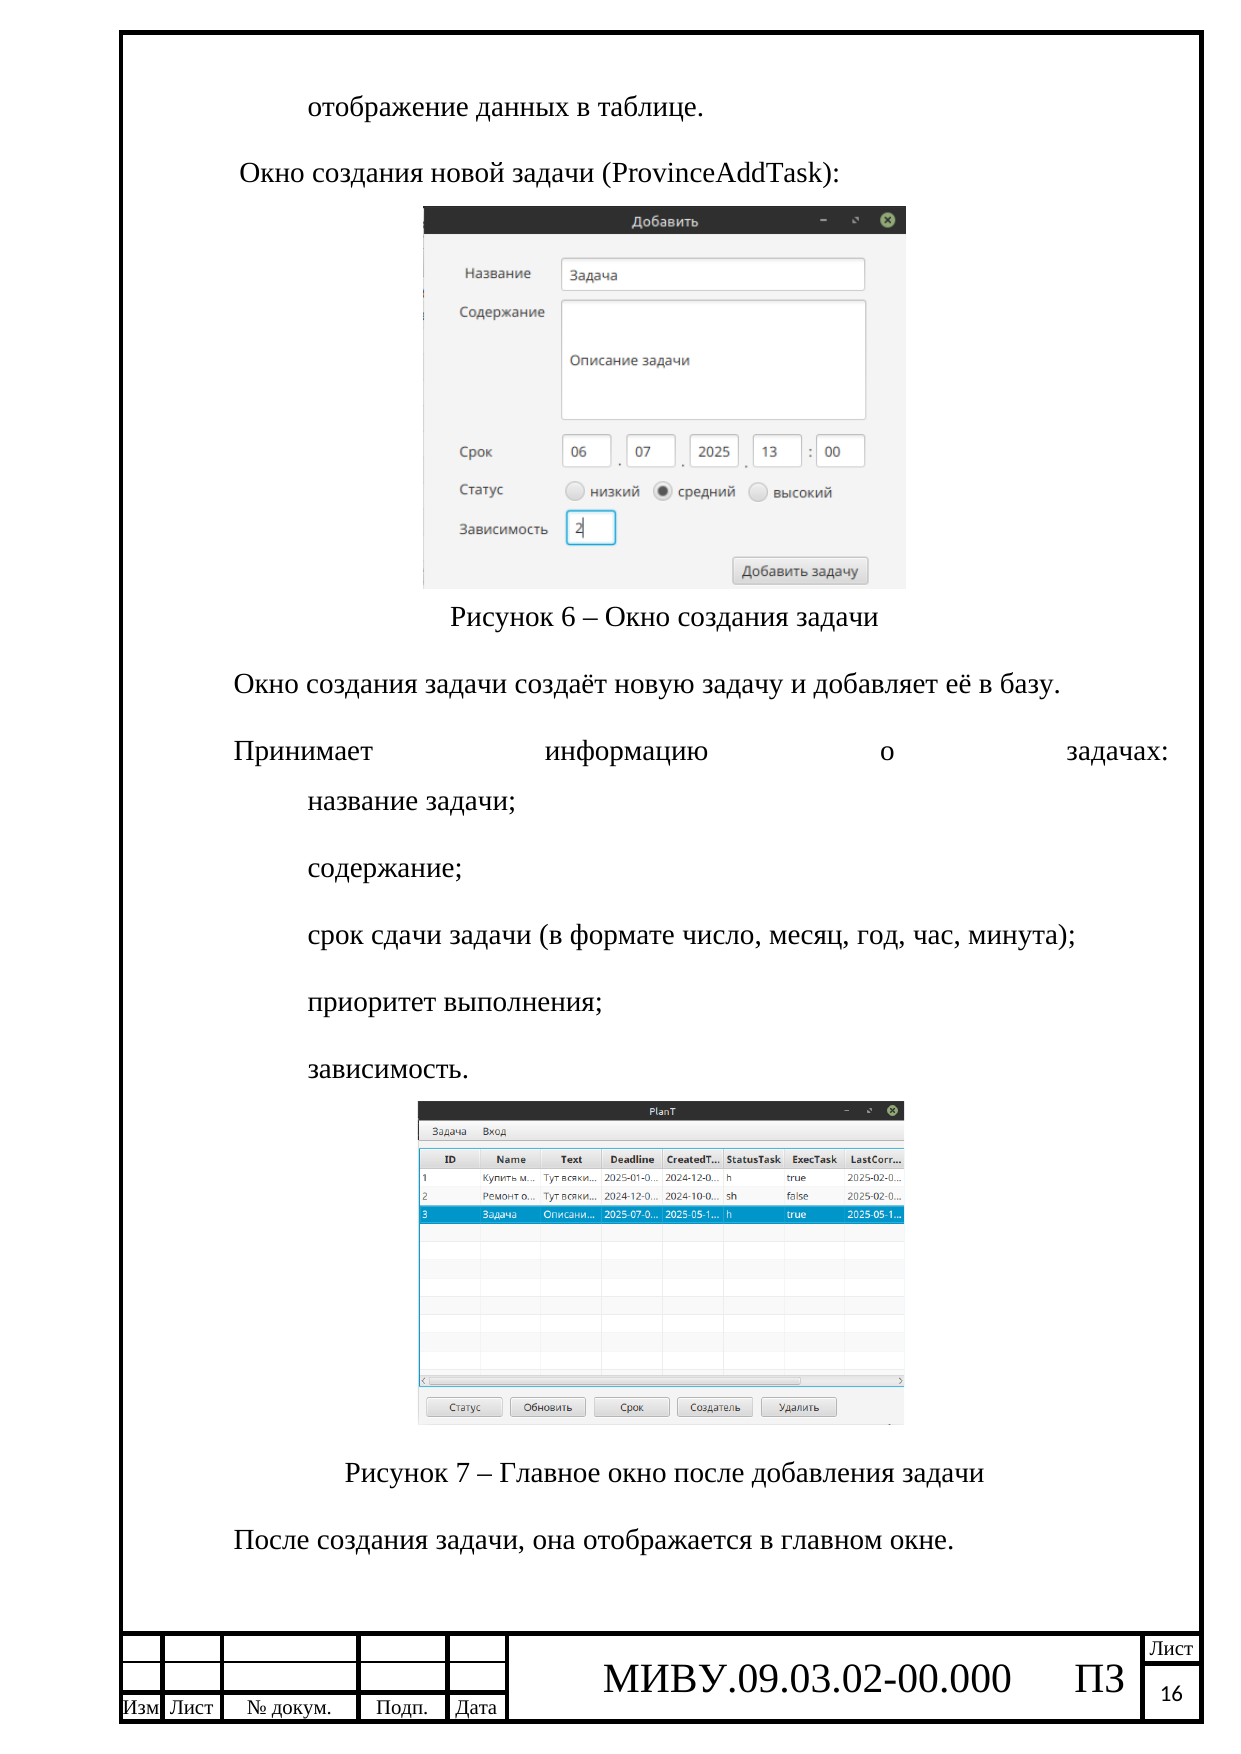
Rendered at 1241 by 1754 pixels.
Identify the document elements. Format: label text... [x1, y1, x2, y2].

picture [417, 1101, 905, 1425]
text отображение данных в таблице. [159, 89, 1169, 122]
text содержание; [159, 850, 1169, 884]
text Принимает информацию о задачах: название задачи; [159, 733, 1169, 817]
text срок сдачи задачи (в формате число, месяц, год, час, минута); [159, 917, 1169, 951]
text Рисунок 7 – Главное окно после добавления задачи [159, 1455, 1169, 1488]
text зависимость. [159, 1051, 1169, 1085]
picture [423, 206, 906, 589]
text приоритет выполнения; [159, 984, 1169, 1018]
text Рисунок 6 – Окно создания задачи [159, 599, 1169, 632]
text Окно создания новой задачи (ProvinceAddTask): [159, 156, 1169, 189]
text После создания задачи, она отображается в главном окне. [159, 1522, 1169, 1556]
text Окно создания задачи создаёт новую задачу и добавляет её в базу. [159, 666, 1169, 699]
